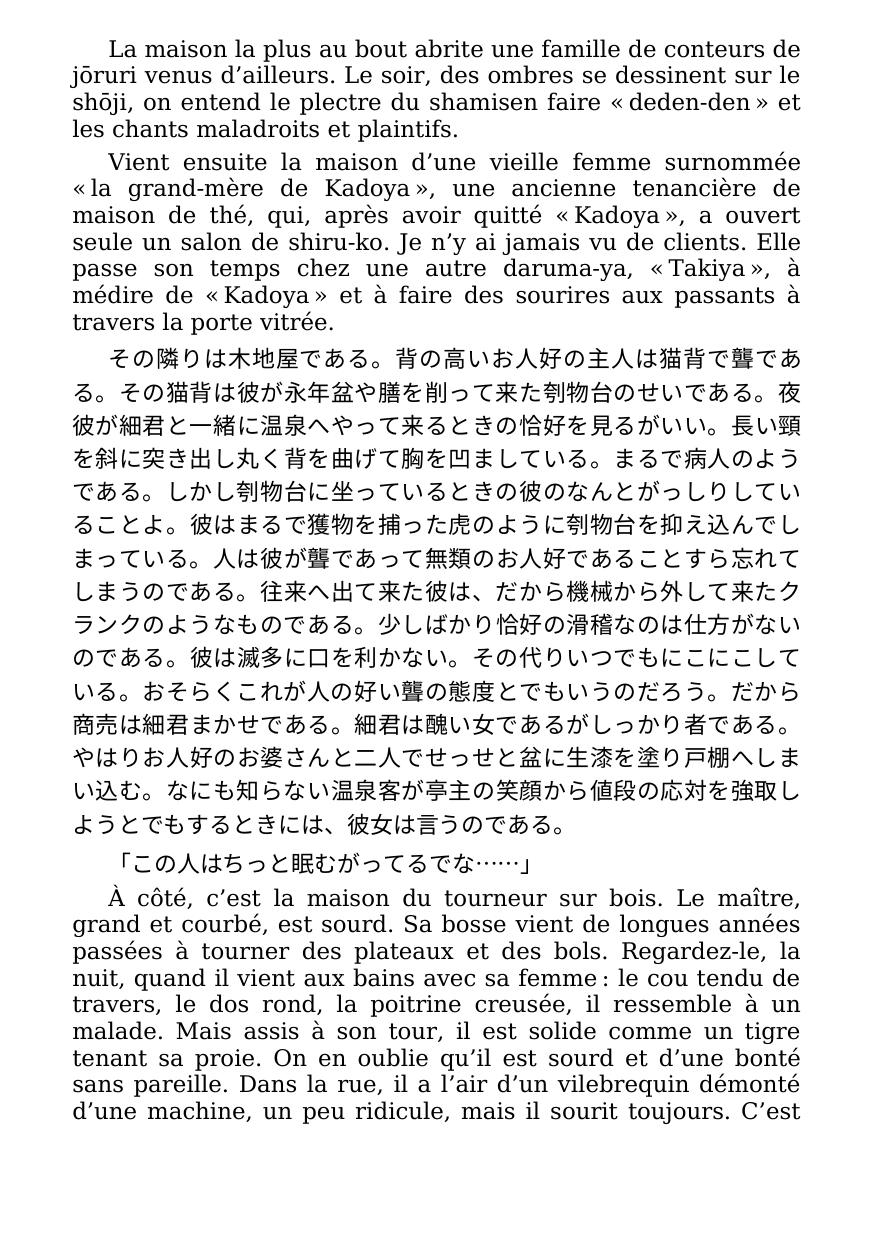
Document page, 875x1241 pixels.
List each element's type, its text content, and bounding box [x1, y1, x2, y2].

text 「この人はちっと眠むがってるでな……」 [72, 846, 802, 879]
text À côté, c’est la maison du tourneur sur bois. Le maître, grand et courbé, est sourd. Sa bosse vient de longues années passées à tourner des plateaux et des bols. Regardez-le, la nuit, quand il vient aux bains avec sa femme : le cou tendu de travers, le dos rond, la poitrine creusée, il ressemble à un malade. Mais assis à son tour, il est solide comme un tigre tenant sa proie. On en oublie qu’il est sourd et d’une bonté sans pareille. Dans la rue, il a l’air d’un vilebrequin démonté d’une machine, un peu ridicule, mais il sourit toujours. C’est [72, 885, 802, 1125]
text La maison la plus au bout abrite une famille de conteurs de jōruri venus d’ailleurs. Le soir, des ombres se dessinent sur le shōji, on entend le plectre du shamisen faire « deden-den » et les chants maladroits et plaintifs. [72, 36, 802, 143]
text Vient ensuite la maison d’une vieille femme surnommée « la grand-mère de Kadoya », une ancienne tenancière de maison de thé, qui, après avoir quitté « Kadoya », a ouvert seule un salon de shiru-ko. Je n’y ai jamais vu de clients. Elle passe son temps chez une autre daruma-ya, « Takiya », à médire de « Kadoya » et à faire des sourires aux passants à travers la porte vitrée. [72, 149, 802, 335]
text その隣りは木地屋である。背の高いお人好の主人は猫背で聾である。その猫背は彼が永年盆や膳を削って来た刳物台のせいである。夜彼が細君と一緒に温泉へやって来るときの恰好を見るがいい。長い頸を斜に突き出し丸く背を曲げて胸を凹ましている。まるで病人のようである。しかし刳物台に坐っているときの彼のなんとがっしりしていることよ。彼はまるで獲物を捕った虎のように刳物台を抑え込んでしまっている。人は彼が聾であって無類のお人好であることすら忘れてしまうのである。往来へ出て来た彼は、だから機械から外して来たクランクのようなものである。少しばかり恰好の滑稽なのは仕方がないのである。彼は滅多に口を利かない。その代りいつでもにこにこしている。おそらくこれが人の好い聾の態度とでもいうのだろう。だから商売は細君まかせである。細君は醜い女であるがしっかり者である。やはりお人好のお婆さんと二人でせっせと盆に生漆を塗り戸棚へしまい込む。なにも知らない温泉客が亭主の笑顔から値段の応対を強取しようとでもするときには、彼女は言うのである。 [72, 341, 802, 840]
